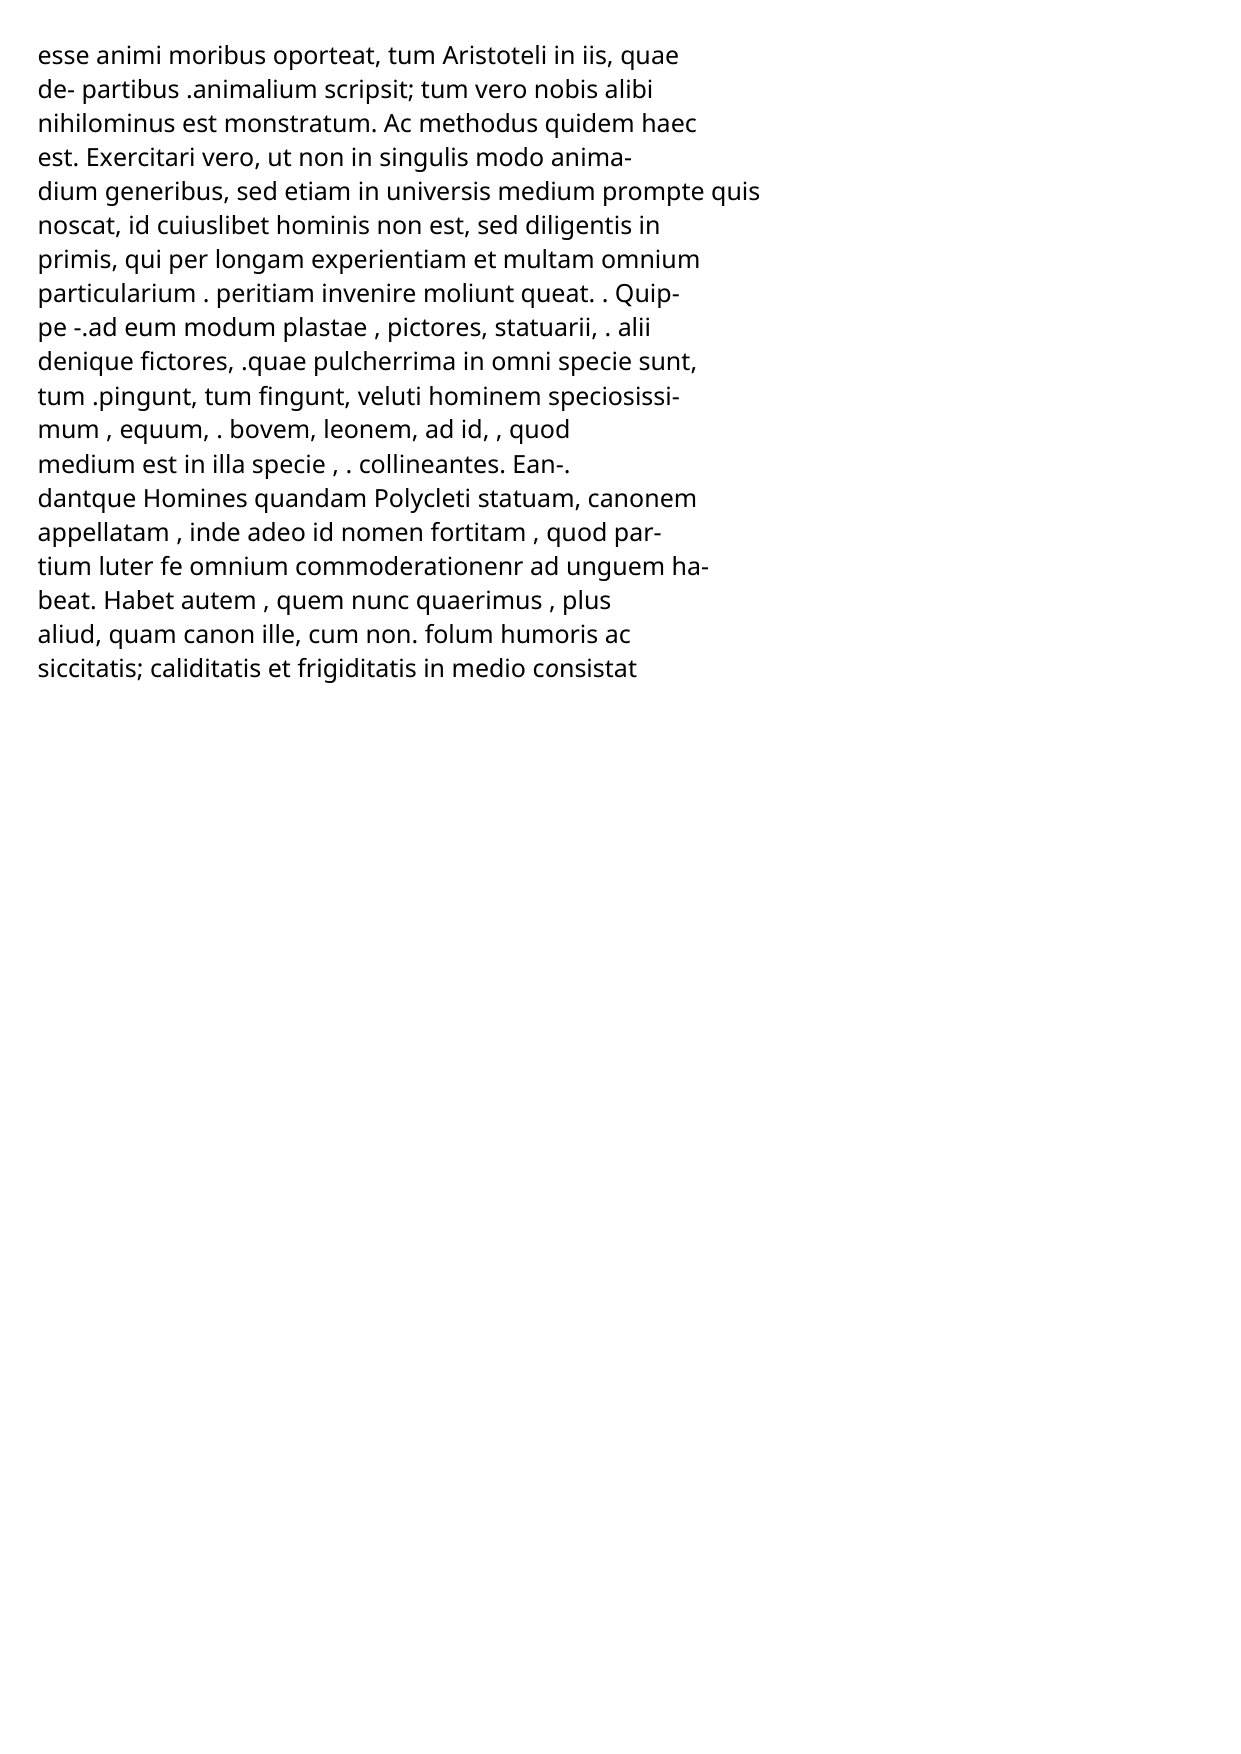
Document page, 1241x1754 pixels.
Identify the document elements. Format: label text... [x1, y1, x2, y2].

text esse animi moribus oporteat, tum Aristoteli in iis, quae de- partibus .animalium scripsit; tum vero nobis alibi nihilominus est monstratum. Ac methodus quidem haec est. Exercitari vero, ut non in singulis modo anima- dium generibus, sed etiam in universis medium prompte quis noscat, id cuiuslibet hominis non est, sed diligentis in primis, qui per longam experientiam et multam omnium particularium . peritiam invenire moliunt queat. . Quip- pe -.ad eum modum plastae , pictores, statuarii, . alii denique fictores, .quae pulcherrima in omni specie sunt, tum .pingunt, tum fingunt, veluti hominem speciosissi- mum , equum, . bovem, leonem, ad id, , quod medium est in illa specie , . collineantes. Ean-. dantque Homines quandam Polycleti statuam, canonem appellatam , inde adeo id nomen fortitam , quod par- tium luter fe omnium commoderationenr ad unguem ha- beat. Habet autem , quem nunc quaerimus , plus aliud, quam canon ille, cum non. folum humoris ac siccitatis; caliditatis et frigiditatis in medio consistat [37, 37, 1203, 685]
